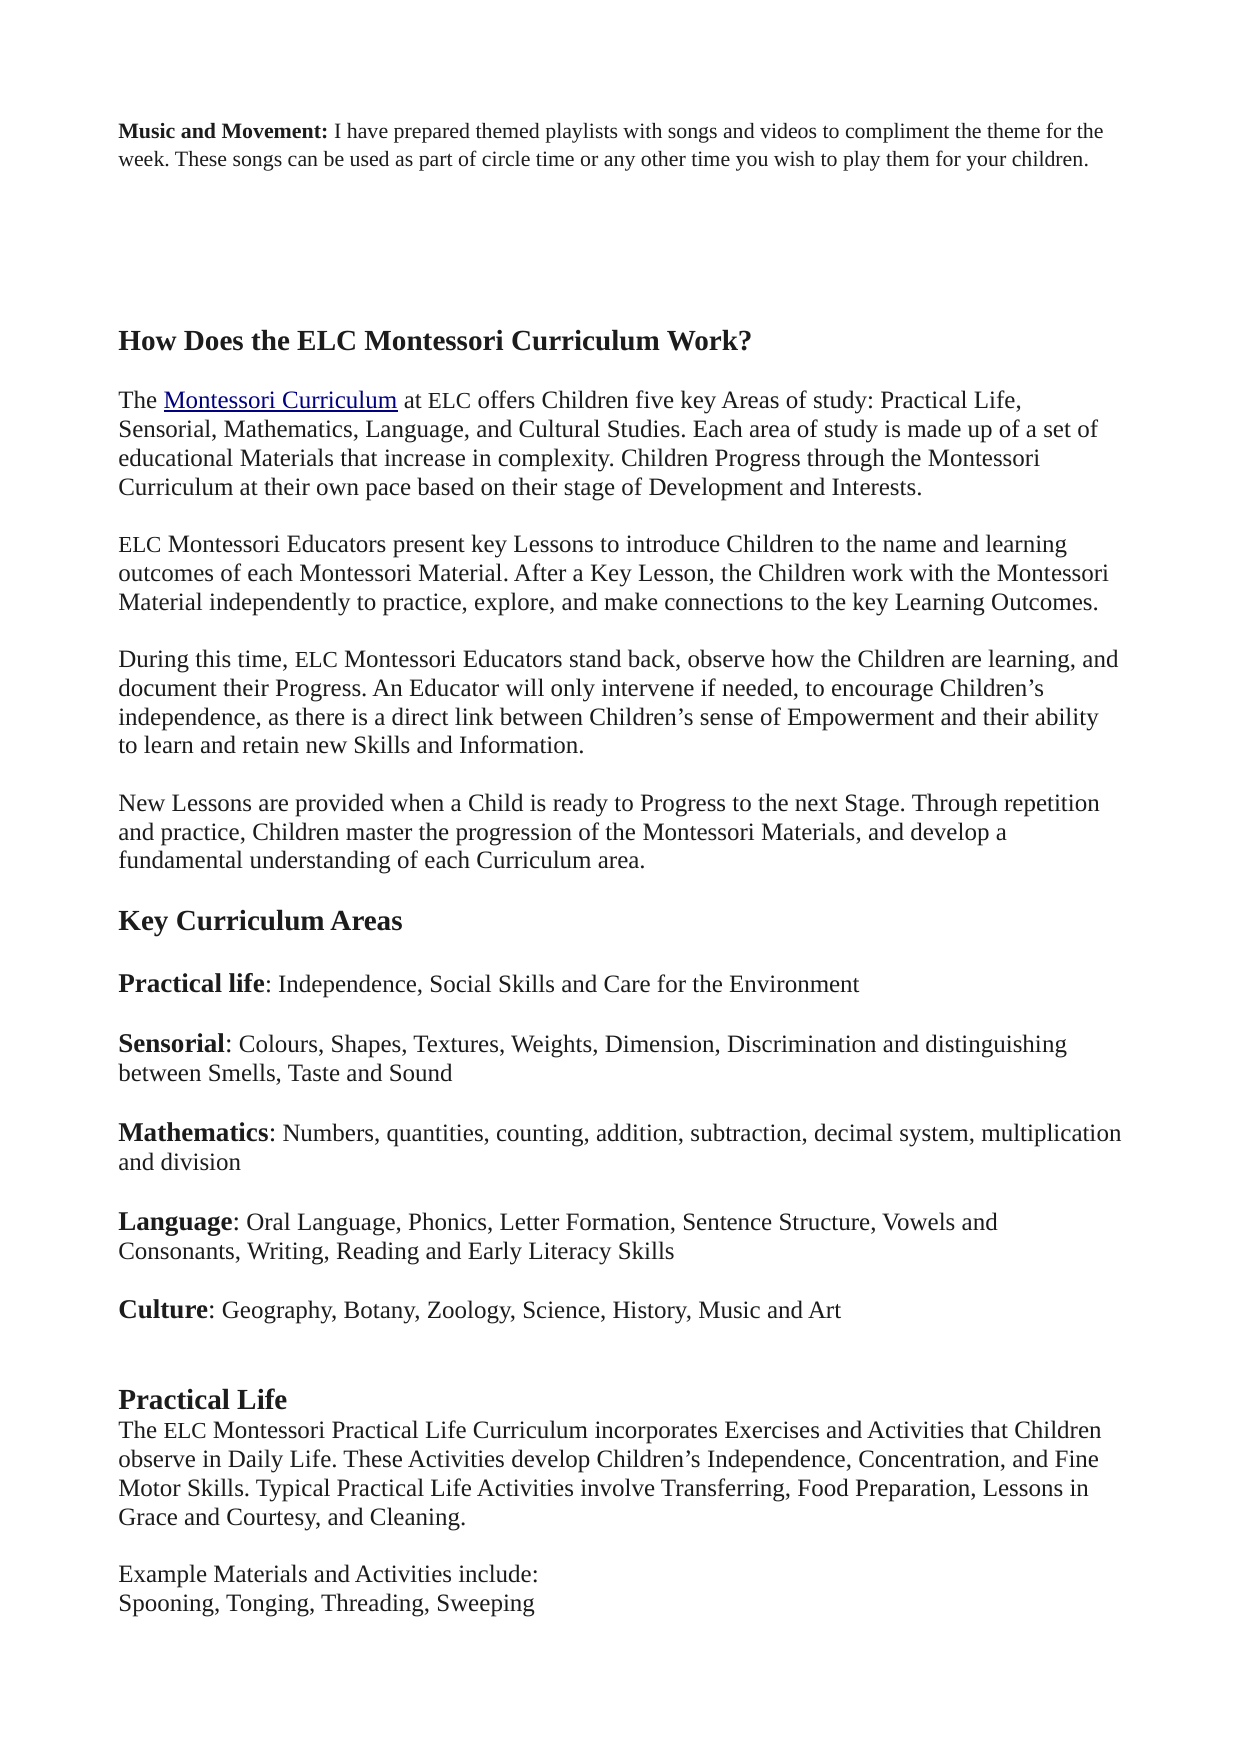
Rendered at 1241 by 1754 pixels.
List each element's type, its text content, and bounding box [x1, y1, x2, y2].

text Music and Movement: I have prepared themed playlists with songs and videos to compliment the theme for the week. These songs can be used as part of circle time or any other time you wish to play them for your children. [118, 118, 1122, 172]
text ELC Montessori Educators present key Lessons to introduce Children to the name and learning outcomes of each Montessori Material. After a Key Lesson, the Children work with the Montessori Material independently to practice, explore, and make connections to the key Learning Outcomes. [118, 529, 1122, 615]
text The ELC Montessori Practical Life Curriculum incorporates Exercises and Activities that Children observe in Daily Life. These Activities develop Children’s Independence, Concentration, and Fine Motor Skills. Typical Practical Life Activities involve Transferring, Food Preparation, Lessons in Grace and Courtesy, and Cleaning. [118, 1416, 1122, 1531]
text How Does the ELC Montessori Curriculum Work? [118, 323, 1122, 357]
text Culture: Geography, Botany, Zoology, Science, History, Music and Art [118, 1293, 1122, 1324]
text Language: Oral Language, Phonics, Letter Formation, Sentence Structure, Vowels and Consonants, Writing, Reading and Early Literacy Skills [118, 1205, 1122, 1264]
text Key Curriculum Areas [118, 903, 1122, 936]
text Sensorial: Colours, Shapes, Textures, Weights, Dimension, Discrimination and distinguishing between Smells, Taste and Sound [118, 1027, 1122, 1087]
text Mathematics: Numbers, quantities, counting, addition, subtraction, decimal system, multiplication and division [118, 1116, 1122, 1176]
text Example Materials and Activities include: [118, 1559, 1122, 1588]
text During this time, ELC Montessori Educators stand back, observe how the Children are learning, and document their Progress. An Educator will only intervene if needed, to encourage Children’s independence, as there is a direct link between Children’s sense of Empowerment and their ability to learn and retain new Skills and Information. [118, 644, 1122, 759]
text New Lessons are provided when a Child is ready to Progress to the next Stage. Through repetition and practice, Children master the progression of the Montessori Materials, and develop a fundamental understanding of each Curriculum area. [118, 788, 1122, 874]
text Practical life: Independence, Social Skills and Care for the Environment [118, 967, 1122, 999]
text Practical Life [118, 1382, 1122, 1416]
text The Montessori Curriculum at ELC offers Children five key Areas of study: Practical Life, Sensorial, Mathematics, Language, and Cultural Studies. Each area of study is made up of a set of educational Materials that increase in complexity. Children Progress through the Montessori Curriculum at their own pace based on their stage of Development and Interests. [118, 385, 1122, 500]
text Spooning, Tonging, Threading, Sweeping [118, 1588, 1122, 1617]
